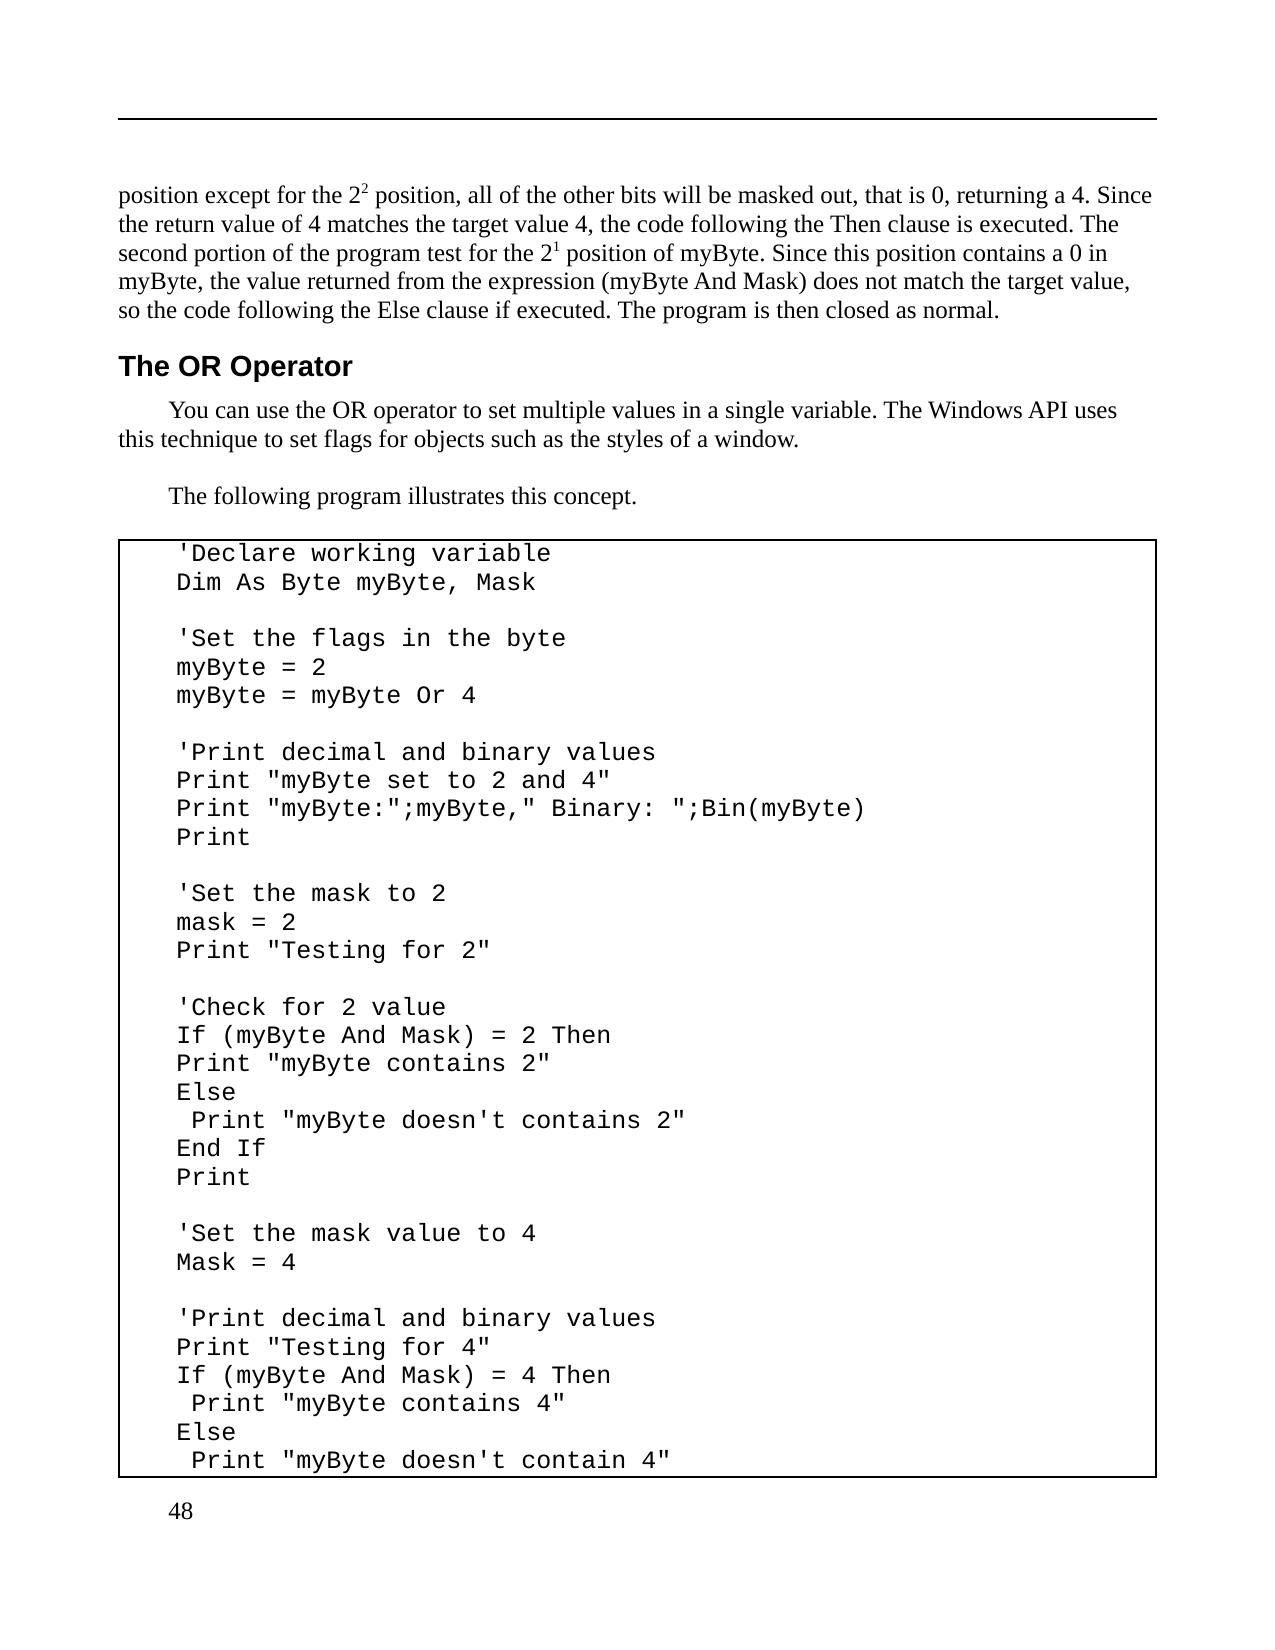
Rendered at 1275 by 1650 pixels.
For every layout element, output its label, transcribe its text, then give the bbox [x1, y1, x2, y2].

text 'Print decimal and binary values [120, 1304, 1155, 1332]
text myByte = 2 [120, 652, 1155, 680]
text 'Set the flags in the byte [120, 624, 1155, 652]
text If (myByte And Mask) = 2 Then [120, 1020, 1155, 1049]
text The following program illustrates this concept. [118, 481, 1157, 510]
text If (myByte And Mask) = 4 Then [120, 1360, 1155, 1389]
text You can use the OR operator to set multiple values in a single variable. The Windows API uses this technique to set flags for objects such as the styles of a window. [118, 395, 1157, 452]
text Mask = 4 [120, 1247, 1155, 1277]
text myByte = myByte Or 4 [120, 680, 1155, 711]
text Print [120, 822, 1155, 852]
text Else [120, 1077, 1155, 1105]
text position except for the 22 position, all of the other bits will be masked out, that is 0, returning a 4. Since the return value of 4 matches the target value 4, the code following the Then clause is executed. The second portion of the program test for the 21 position of myByte. Since this position contains a 0 in myByte, the value returned from the expression (myByte And Mask) does not match the target value, so the code following the Else clause if executed. The program is then closed as normal. [118, 180, 1157, 324]
text Print "myByte:";myByte," Binary: ";Bin(myByte) [120, 794, 1155, 822]
text Dim As Byte myByte, Mask [120, 567, 1155, 597]
text Print "Testing for 4" [120, 1332, 1155, 1360]
text mask = 2 [120, 907, 1155, 935]
text Print "myByte doesn't contains 2" [120, 1105, 1155, 1134]
text Print "Testing for 2" [120, 935, 1155, 966]
text 'Set the mask to 2 [120, 879, 1155, 907]
text 'Declare working variable [120, 541, 1155, 567]
subtitle The OR Operator [118, 349, 1157, 382]
text Print "myByte contains 4" [120, 1389, 1155, 1417]
text Print "myByte set to 2 and 4" [120, 765, 1155, 794]
text 'Print decimal and binary values [120, 737, 1155, 765]
text Print "myByte contains 2" [120, 1049, 1155, 1077]
text 'Check for 2 value [120, 992, 1155, 1020]
text Print [120, 1162, 1155, 1192]
text Else [120, 1417, 1155, 1445]
text End If [120, 1134, 1155, 1162]
text 'Set the mask value to 4 [120, 1219, 1155, 1247]
text Print "myByte doesn't contain 4" [120, 1445, 1155, 1476]
